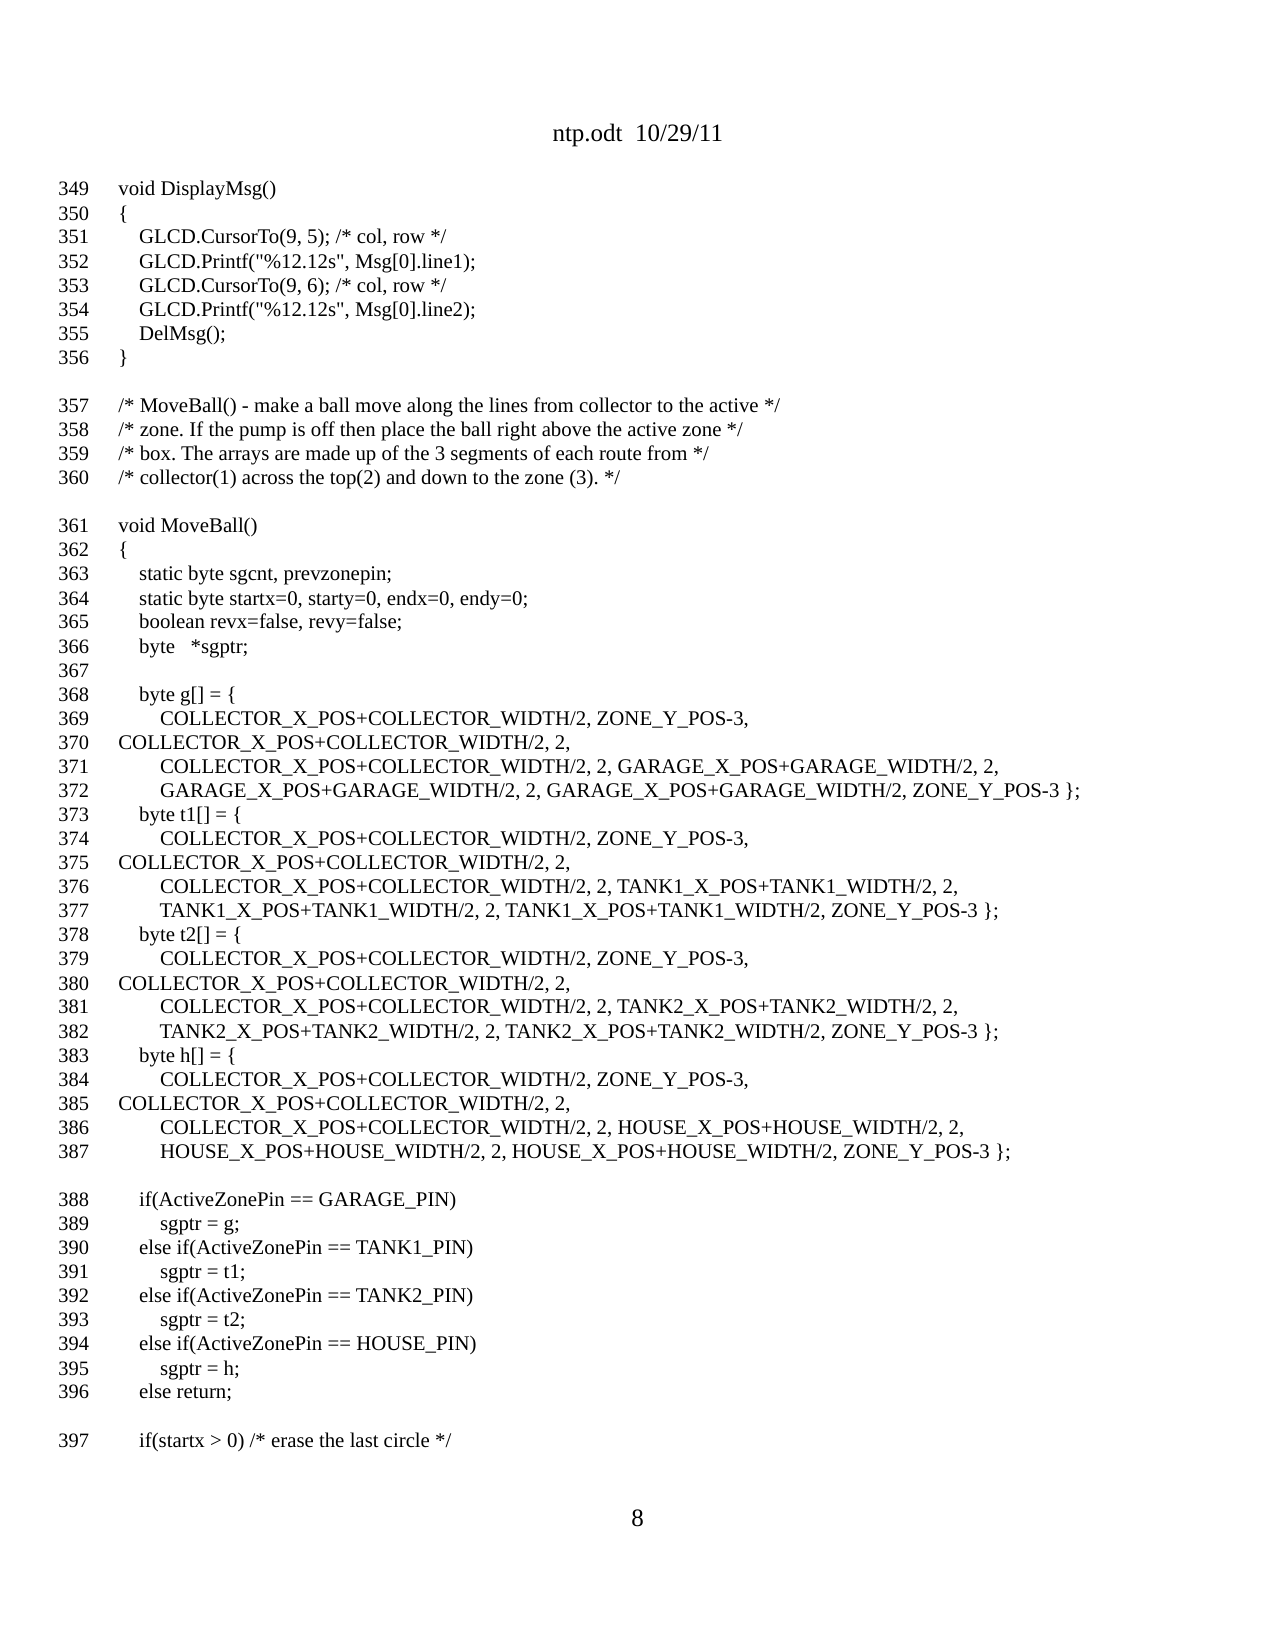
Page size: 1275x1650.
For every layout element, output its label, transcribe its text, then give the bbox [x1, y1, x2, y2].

text COLLECTOR_X_POS+COLLECTOR_WIDTH/2, 2, TANK1_X_POS+TANK1_WIDTH/2, 2, [118, 874, 1157, 898]
text COLLECTOR_X_POS+COLLECTOR_WIDTH/2, ZONE_Y_POS-3, COLLECTOR_X_POS+COLLECTOR_WIDTH/2, 2, [118, 1067, 1157, 1115]
text if(ActiveZonePin == GARAGE_PIN) [118, 1187, 1157, 1211]
text TANK1_X_POS+TANK1_WIDTH/2, 2, TANK1_X_POS+TANK1_WIDTH/2, ZONE_Y_POS-3 }; [118, 898, 1157, 922]
text /* zone. If the pump is off then place the ball right above the active zone */ [118, 417, 1157, 441]
text byte t2[] = { [118, 922, 1157, 946]
text else return; [118, 1379, 1157, 1403]
text byte g[] = { [118, 682, 1157, 706]
text /* box. The arrays are made up of the 3 segments of each route from */ [118, 441, 1157, 465]
text GLCD.Printf("%12.12s", Msg[0].line2); [118, 297, 1157, 321]
text byte h[] = { [118, 1043, 1157, 1067]
text GLCD.CursorTo(9, 6); /* col, row */ [118, 273, 1157, 297]
text TANK2_X_POS+TANK2_WIDTH/2, 2, TANK2_X_POS+TANK2_WIDTH/2, ZONE_Y_POS-3 }; [118, 1018, 1157, 1043]
text COLLECTOR_X_POS+COLLECTOR_WIDTH/2, 2, TANK2_X_POS+TANK2_WIDTH/2, 2, [118, 994, 1157, 1018]
text byte t1[] = { [118, 802, 1157, 826]
text GARAGE_X_POS+GARAGE_WIDTH/2, 2, GARAGE_X_POS+GARAGE_WIDTH/2, ZONE_Y_POS-3 }; [118, 778, 1157, 802]
text COLLECTOR_X_POS+COLLECTOR_WIDTH/2, 2, HOUSE_X_POS+HOUSE_WIDTH/2, 2, [118, 1115, 1157, 1139]
text void MoveBall() [118, 513, 1157, 537]
text static byte sgcnt, prevzonepin; [118, 561, 1157, 585]
text DelMsg(); [118, 321, 1157, 345]
text GLCD.Printf("%12.12s", Msg[0].line1); [118, 248, 1157, 273]
text COLLECTOR_X_POS+COLLECTOR_WIDTH/2, 2, GARAGE_X_POS+GARAGE_WIDTH/2, 2, [118, 754, 1157, 778]
text /* collector(1) across the top(2) and down to the zone (3). */ [118, 465, 1157, 489]
text { [118, 200, 1157, 224]
text { [118, 537, 1157, 561]
text sgptr = g; [118, 1211, 1157, 1235]
text GLCD.CursorTo(9, 5); /* col, row */ [118, 224, 1157, 248]
text if(startx > 0) /* erase the last circle */ [118, 1428, 1157, 1452]
text byte *sgptr; [118, 633, 1157, 658]
text static byte startx=0, starty=0, endx=0, endy=0; [118, 585, 1157, 609]
text COLLECTOR_X_POS+COLLECTOR_WIDTH/2, ZONE_Y_POS-3, COLLECTOR_X_POS+COLLECTOR_WIDTH/2, 2, [118, 706, 1157, 754]
text else if(ActiveZonePin == HOUSE_PIN) [118, 1331, 1157, 1355]
text else if(ActiveZonePin == TANK2_PIN) [118, 1283, 1157, 1307]
text HOUSE_X_POS+HOUSE_WIDTH/2, 2, HOUSE_X_POS+HOUSE_WIDTH/2, ZONE_Y_POS-3 }; [118, 1139, 1157, 1163]
text COLLECTOR_X_POS+COLLECTOR_WIDTH/2, ZONE_Y_POS-3, COLLECTOR_X_POS+COLLECTOR_WIDTH/2, 2, [118, 946, 1157, 994]
text /* MoveBall() - make a ball move along the lines from collector to the active */ [118, 393, 1157, 417]
text else if(ActiveZonePin == TANK1_PIN) [118, 1235, 1157, 1259]
text sgptr = t2; [118, 1307, 1157, 1331]
text } [118, 345, 1157, 369]
text void DisplayMsg() [118, 176, 1157, 200]
text boolean revx=false, revy=false; [118, 609, 1157, 633]
text sgptr = t1; [118, 1259, 1157, 1283]
text COLLECTOR_X_POS+COLLECTOR_WIDTH/2, ZONE_Y_POS-3, COLLECTOR_X_POS+COLLECTOR_WIDTH/2, 2, [118, 826, 1157, 874]
text sgptr = h; [118, 1355, 1157, 1379]
